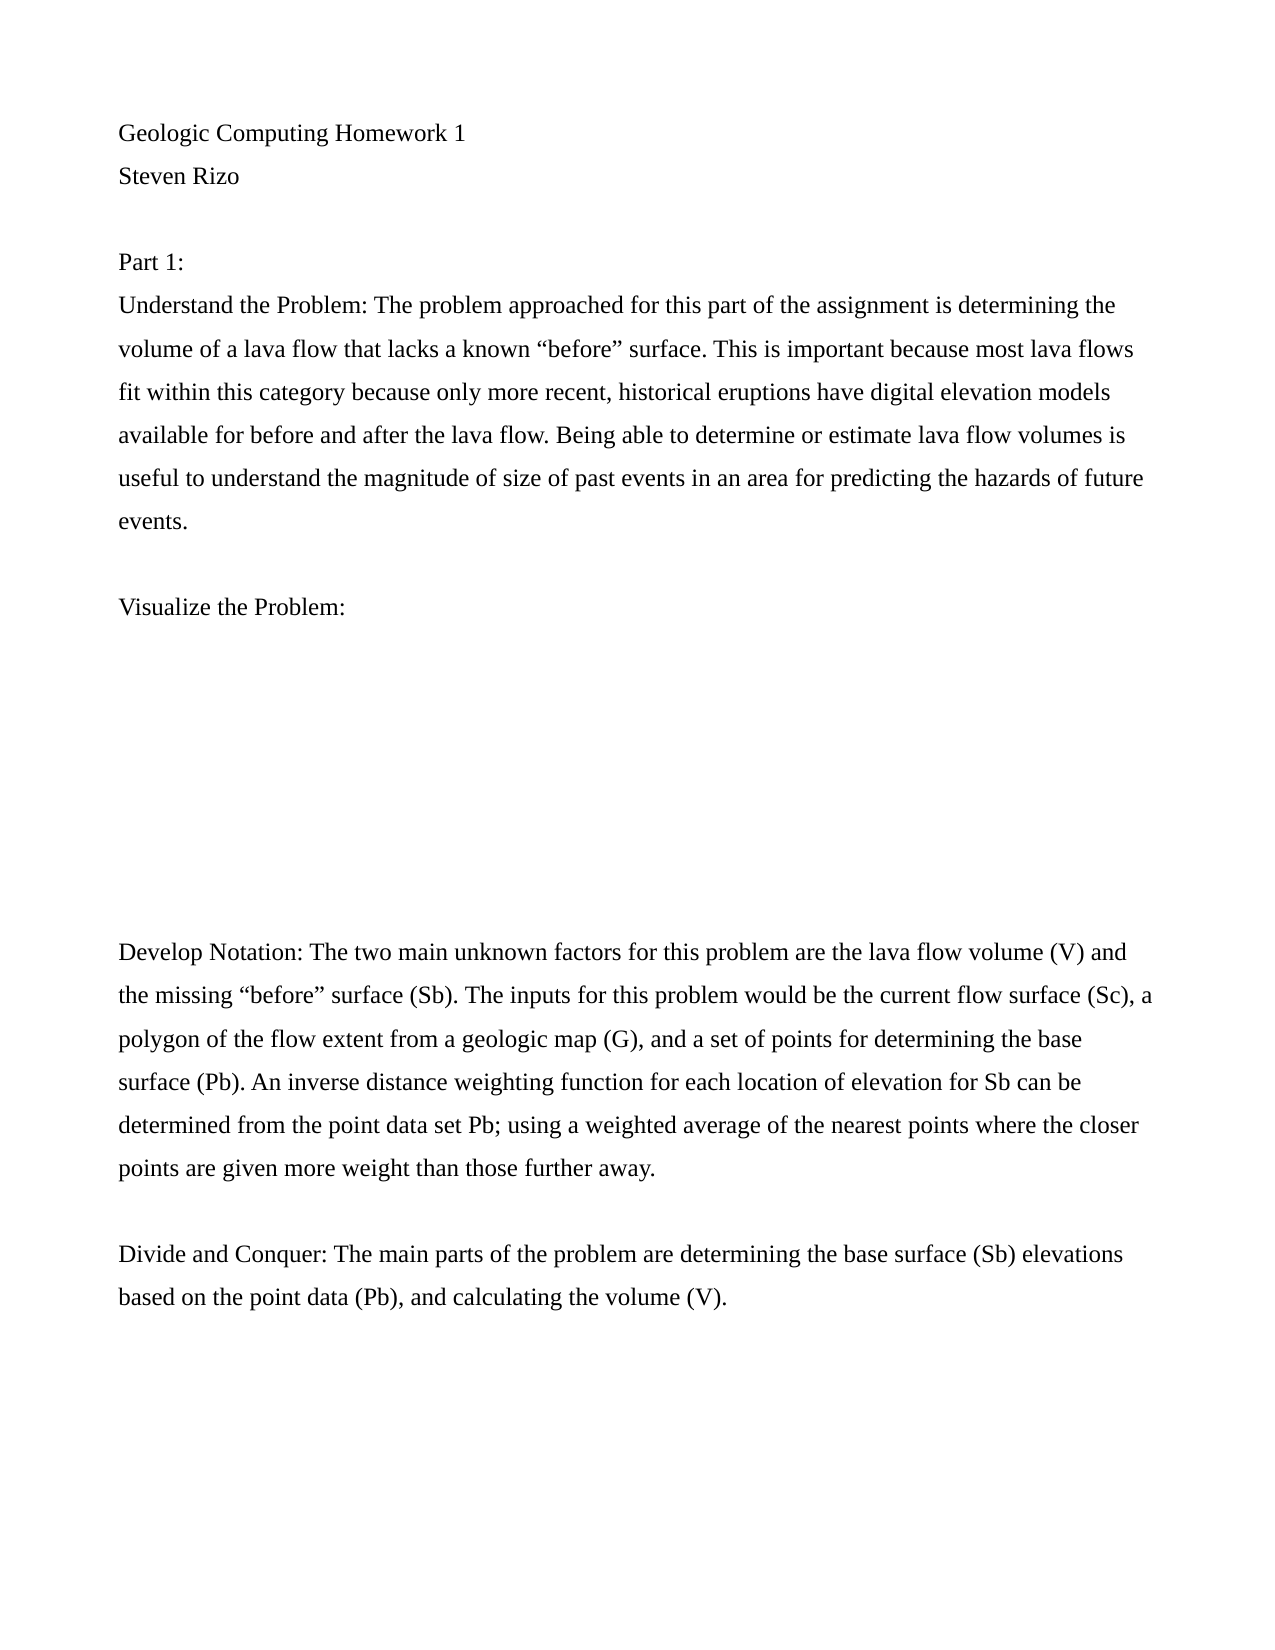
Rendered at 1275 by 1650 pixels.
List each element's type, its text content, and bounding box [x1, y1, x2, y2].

text Steven Rizo [118, 161, 1157, 190]
text Develop Notation: The two main unknown factors for this problem are the lava flow volume (V) and the missing “before” surface (Sb). The inputs for this problem would be the current flow surface (Sc), a polygon of the flow extent from a geologic map (G), and a set of points for determining the base surface (Pb). An inverse distance weighting function for each location of elevation for Sb can be determined from the point data set Pb; using a weighted average of the nearest points where the closer points are given more weight than those further away. [118, 937, 1157, 1182]
text Divide and Conquer: The main parts of the problem are determining the base surface (Sb) elevations based on the point data (Pb), and calculating the volume (V). [118, 1239, 1157, 1311]
text Part 1: [118, 247, 1157, 276]
text Geologic Computing Homework 1 [118, 118, 1157, 147]
text Understand the Problem: The problem approached for this part of the assignment is determining the volume of a lava flow that lacks a known “before” surface. This is important because most lava flows fit within this category because only more recent, historical eruptions have digital elevation models available for before and after the lava flow. Being able to determine or estimate lava flow volumes is useful to understand the magnitude of size of past events in an area for predicting the hazards of future events. [118, 291, 1157, 535]
text Visualize the Problem: [118, 592, 1157, 621]
